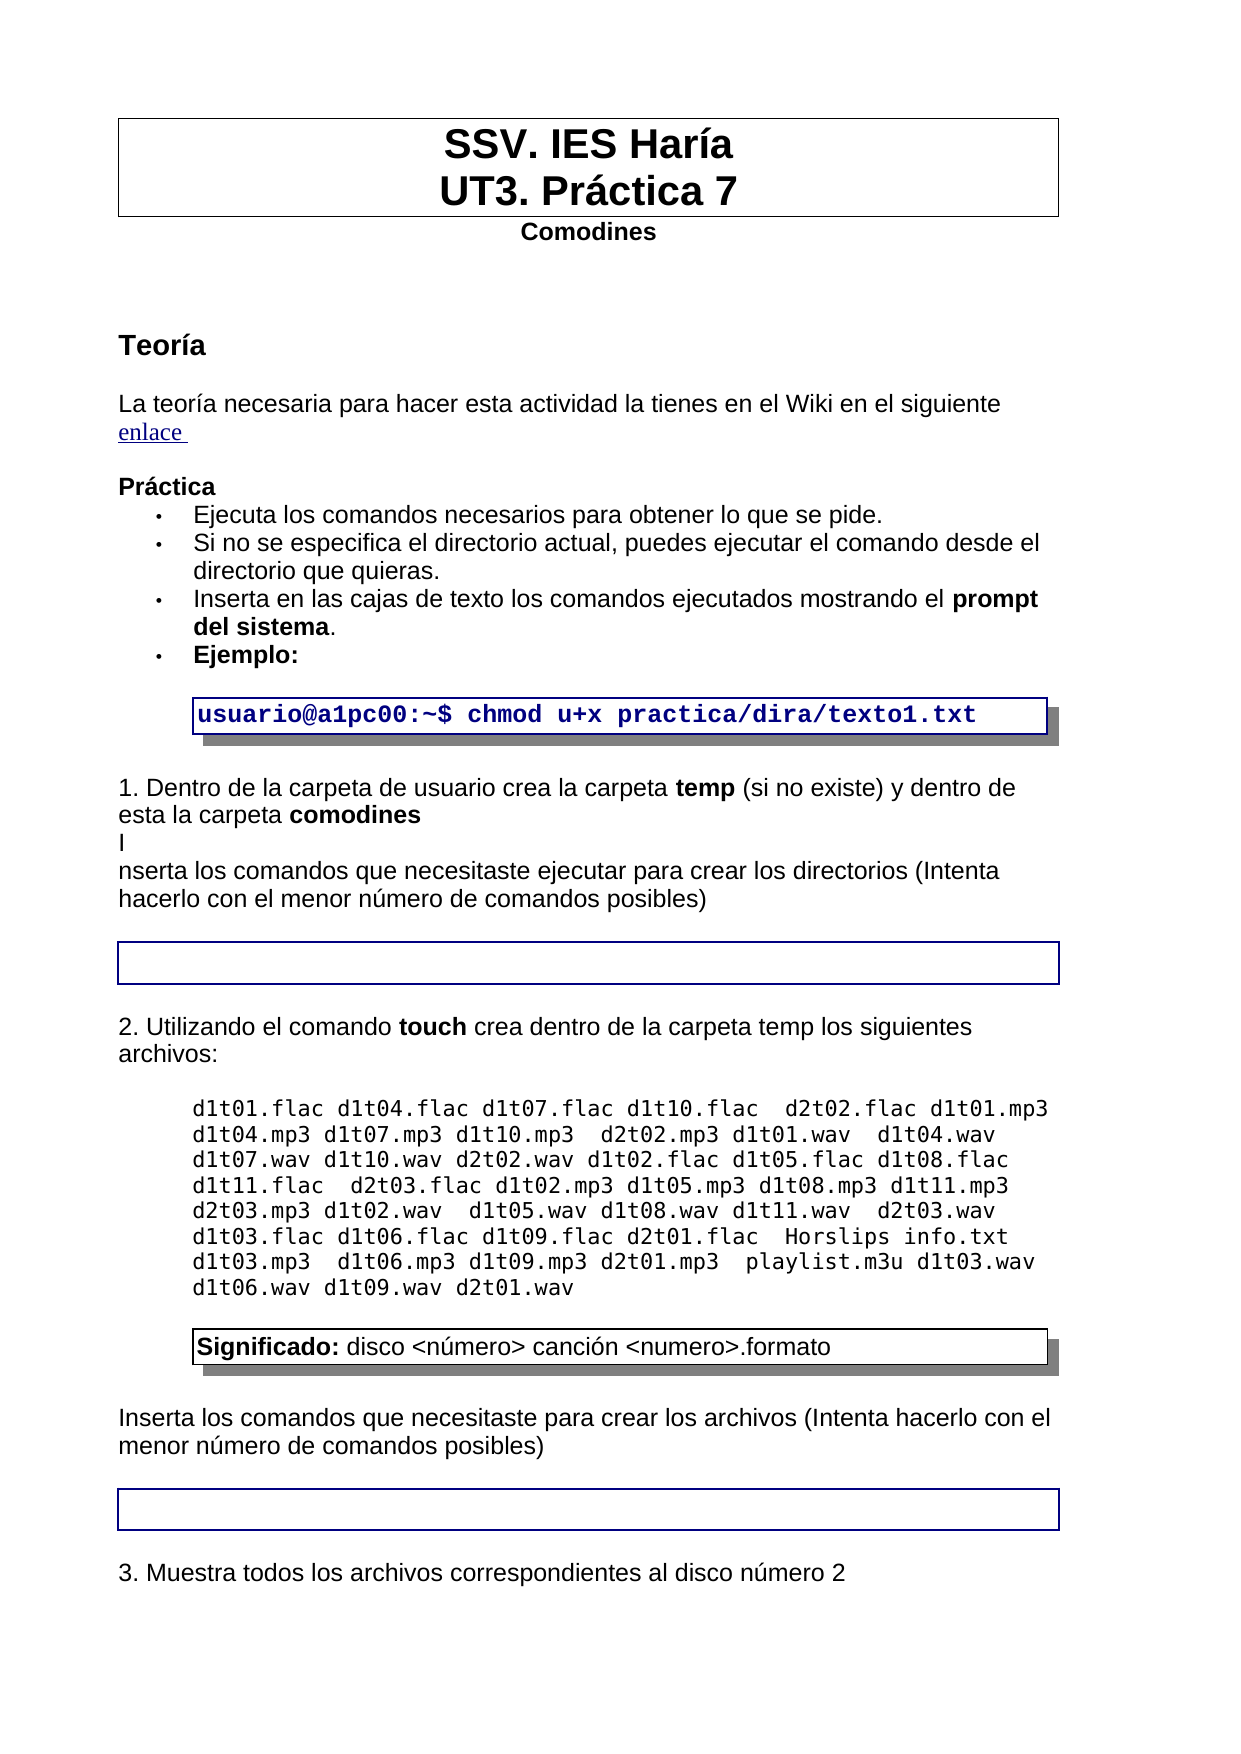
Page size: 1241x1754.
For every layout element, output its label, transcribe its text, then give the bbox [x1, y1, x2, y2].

text d1t01.flac d1t04.flac d1t07.flac d1t10.flac d2t02.flac d1t01.mp3 d1t04.mp3 d1t07.mp3 d1t10.mp3 d2t02.mp3 d1t01.wav d1t04.wav d1t07.wav d1t10.wav d2t02.wav d1t02.flac d1t05.flac d1t08.flac d1t11.flac d2t03.flac d1t02.mp3 d1t05.mp3 d1t08.mp3 d1t11.mp3 d2t03.mp3 d1t02.wav d1t05.wav d1t08.wav d1t11.wav d2t03.wav d1t03.flac d1t06.flac d1t09.flac d2t01.flac Horslips info.txt d1t03.mp3 d1t06.mp3 d1t09.mp3 d2t01.mp3 playlist.m3u d1t03.wav d1t06.wav d1t09.wav d2t01.wav [192, 1096, 1059, 1300]
text usuario@a1pc00:~$ chmod u+x practica/dira/texto1.txt [194, 699, 1046, 733]
text SSV. IES Haría [119, 119, 1058, 165]
table_header [119, 1490, 1058, 1529]
list Ejecuta los comandos necesarios para obtener lo que se pide. [156, 501, 1059, 529]
text La teoría necesaria para hacer esta actividad la tienes en el Wiki en el siguiente enlace [118, 390, 1059, 445]
list Si no se especifica el directorio actual, puedes ejecutar el comando desde el directorio que quieras. [156, 529, 1059, 585]
text Práctica [118, 473, 1059, 501]
text Significado: disco <número> canción <numero>.formato [194, 1330, 1047, 1364]
text nserta los comandos que necesitaste ejecutar para crear los directorios (Intenta hacerlo con el menor número de comandos posibles) [118, 857, 1059, 913]
list Inserta en las cajas de texto los comandos ejecutados mostrando el prompt del sistema. [156, 585, 1059, 641]
text 1. Dentro de la carpeta de usuario crea la carpeta temp (si no existe) y dentro de esta la carpeta comodines [118, 773, 1059, 829]
text 3. Muestra todos los archivos correspondientes al disco número 2 [118, 1559, 1059, 1589]
text I [118, 829, 1059, 857]
text Comodines [118, 217, 1059, 245]
text 2. Utilizando el comando touch crea dentro de la carpeta temp los siguientes archivos: [118, 1012, 1059, 1068]
table_header [119, 943, 1058, 982]
text UT3. Práctica 7 [119, 165, 1058, 216]
text Inserta los comandos que necesitaste para crear los archivos (Intenta hacerlo con el menor número de comandos posibles) [118, 1404, 1059, 1459]
subtitle Teoría [118, 329, 1059, 362]
list Ejemplo: [156, 641, 1059, 669]
